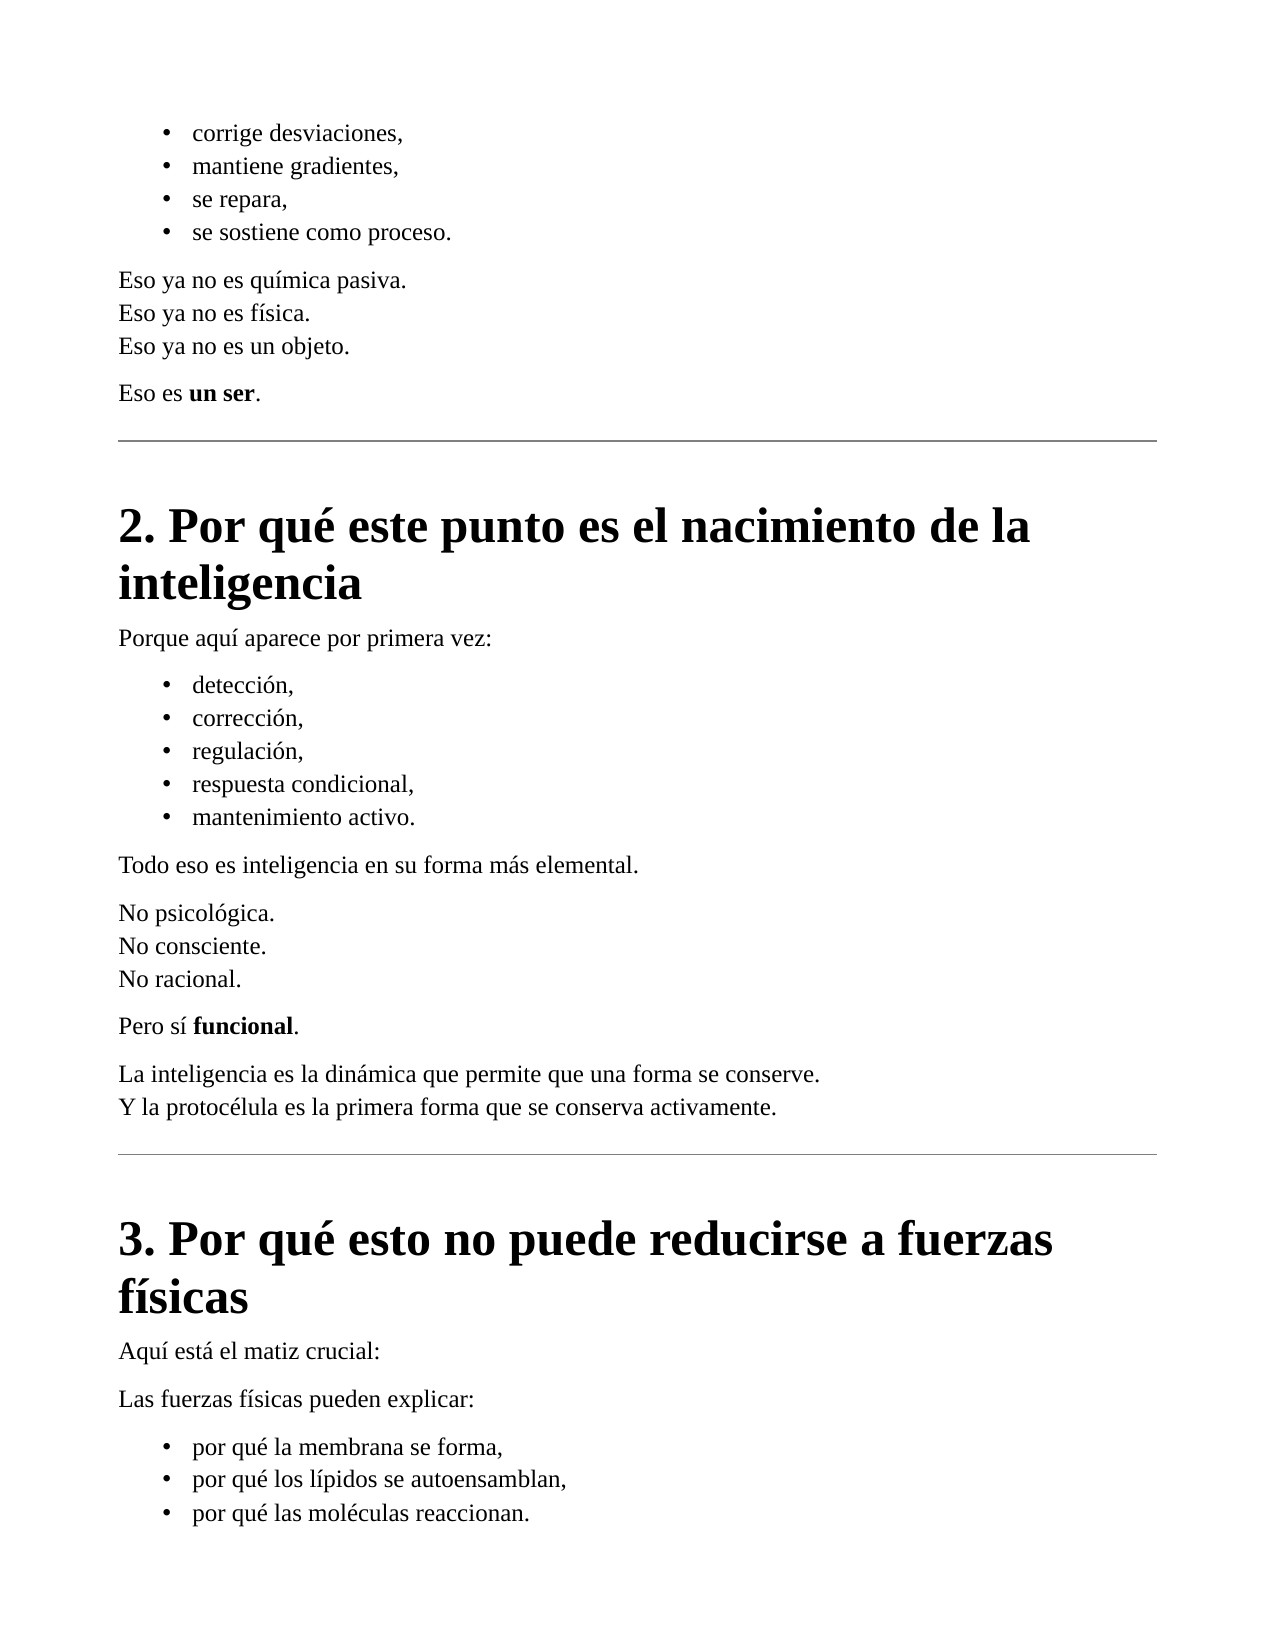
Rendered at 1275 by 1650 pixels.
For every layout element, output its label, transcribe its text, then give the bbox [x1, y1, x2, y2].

list se repara, [162, 184, 1157, 213]
list por qué los lípidos se autoensamblan, [162, 1464, 1157, 1493]
list respuesta condicional, [162, 769, 1157, 798]
text Pero sí funcional. [118, 1011, 1157, 1040]
list detección, [162, 670, 1157, 699]
text Porque aquí aparece por primera vez: [118, 623, 1157, 652]
list mantenimiento activo. [162, 802, 1157, 831]
list por qué las moléculas reaccionan. [162, 1498, 1157, 1526]
text La inteligencia es la dinámica que permite que una forma se conserve. Y la protocélula es la primera forma que se conserva activamente. [118, 1059, 1157, 1121]
text Todo eso es inteligencia en su forma más elemental. [118, 850, 1157, 879]
text Aquí está el matiz crucial: [118, 1336, 1157, 1365]
list regulación, [162, 736, 1157, 765]
list se sostiene como proceso. [162, 217, 1157, 246]
text Las fuerzas físicas pueden explicar: [118, 1384, 1157, 1413]
text Eso ya no es química pasiva. Eso ya no es física. Eso ya no es un objeto. [118, 265, 1157, 359]
subtitle 2. Por qué este punto es el nacimiento de la inteligencia [118, 495, 1157, 610]
text Eso es un ser. [118, 378, 1157, 407]
subtitle 3. Por qué esto no puede reducirse a fuerzas físicas [118, 1209, 1157, 1324]
list mantiene gradientes, [162, 151, 1157, 180]
list corrección, [162, 703, 1157, 732]
list corrige desviaciones, [162, 118, 1157, 147]
list por qué la membrana se forma, [162, 1432, 1157, 1460]
text No psicológica. No consciente. No racional. [118, 898, 1157, 992]
